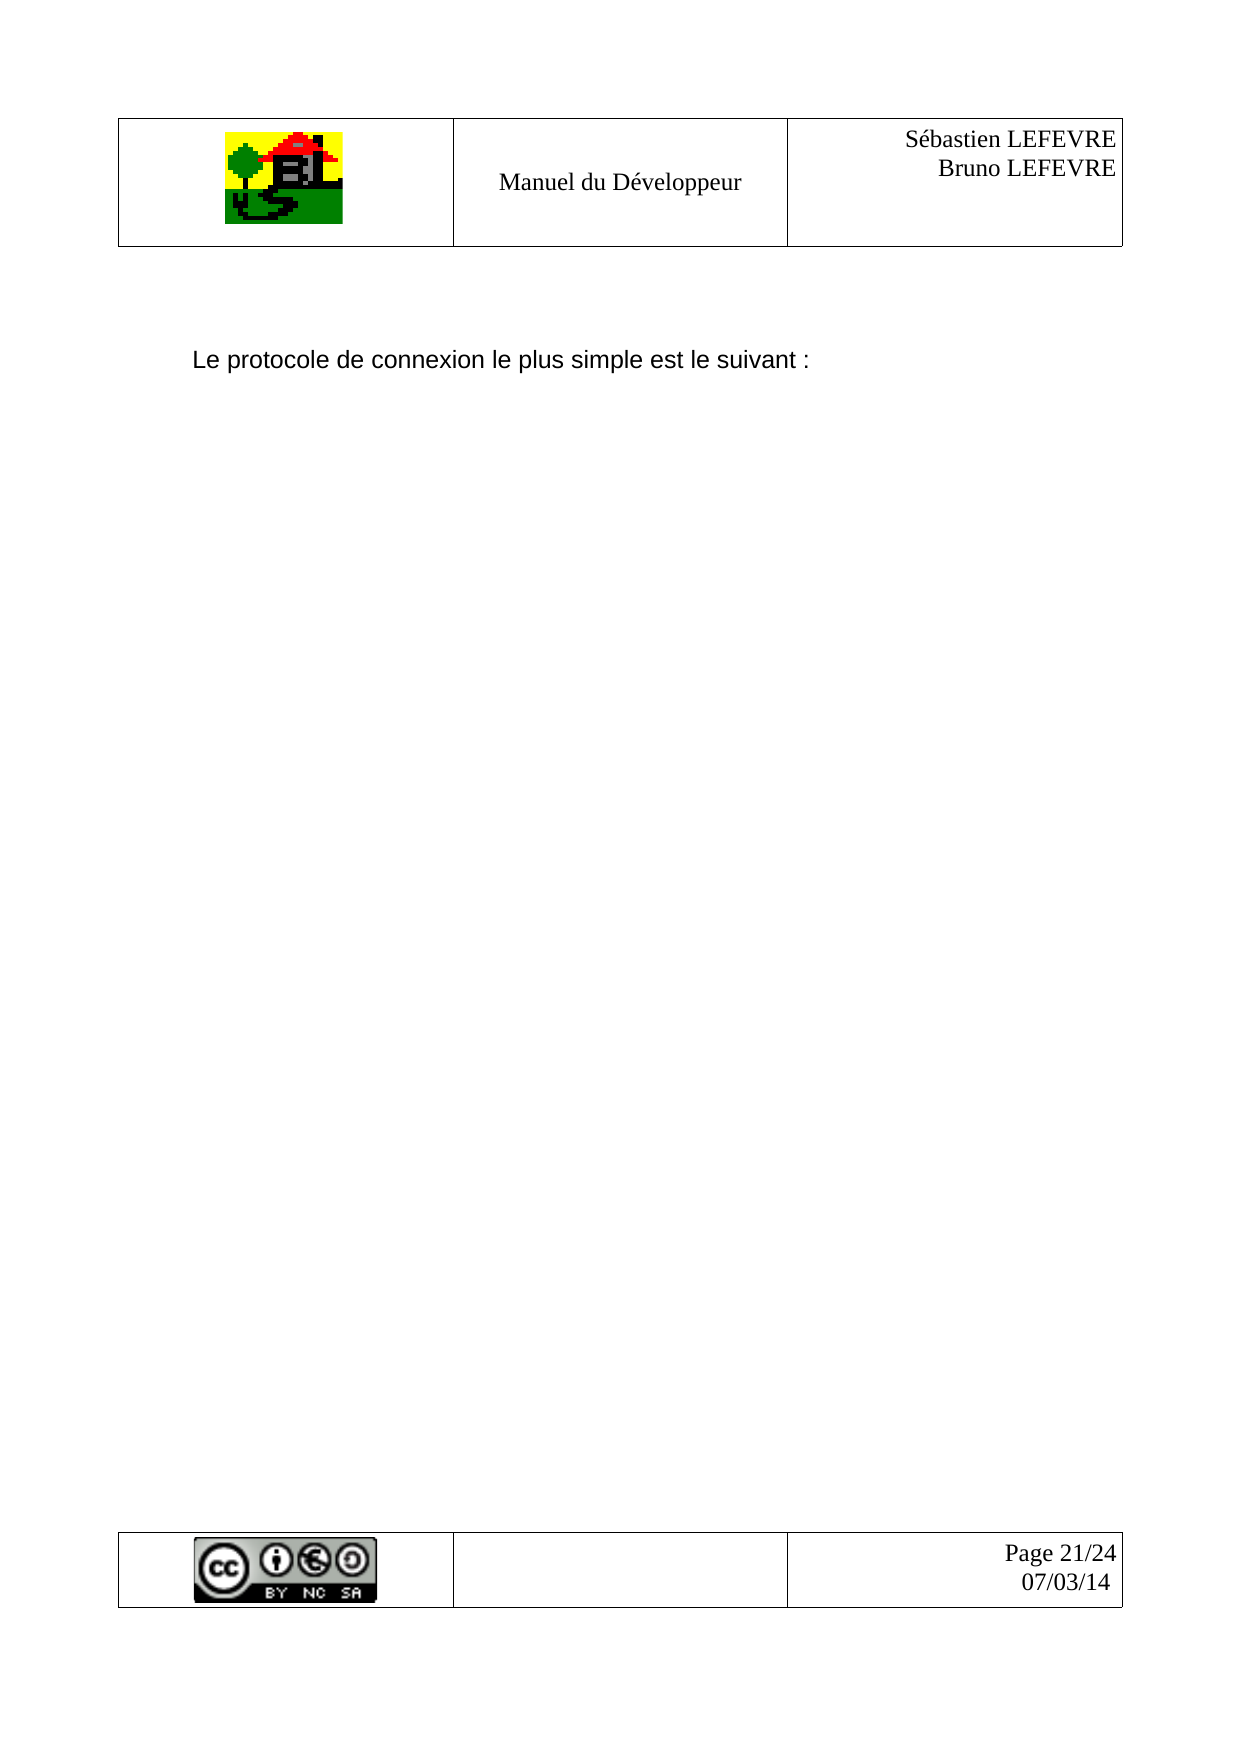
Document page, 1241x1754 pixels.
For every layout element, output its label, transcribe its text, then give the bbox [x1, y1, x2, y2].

text Le protocole de connexion le plus simple est le suivant : [118, 345, 1122, 374]
picture [225, 132, 343, 224]
picture [193, 1537, 378, 1603]
